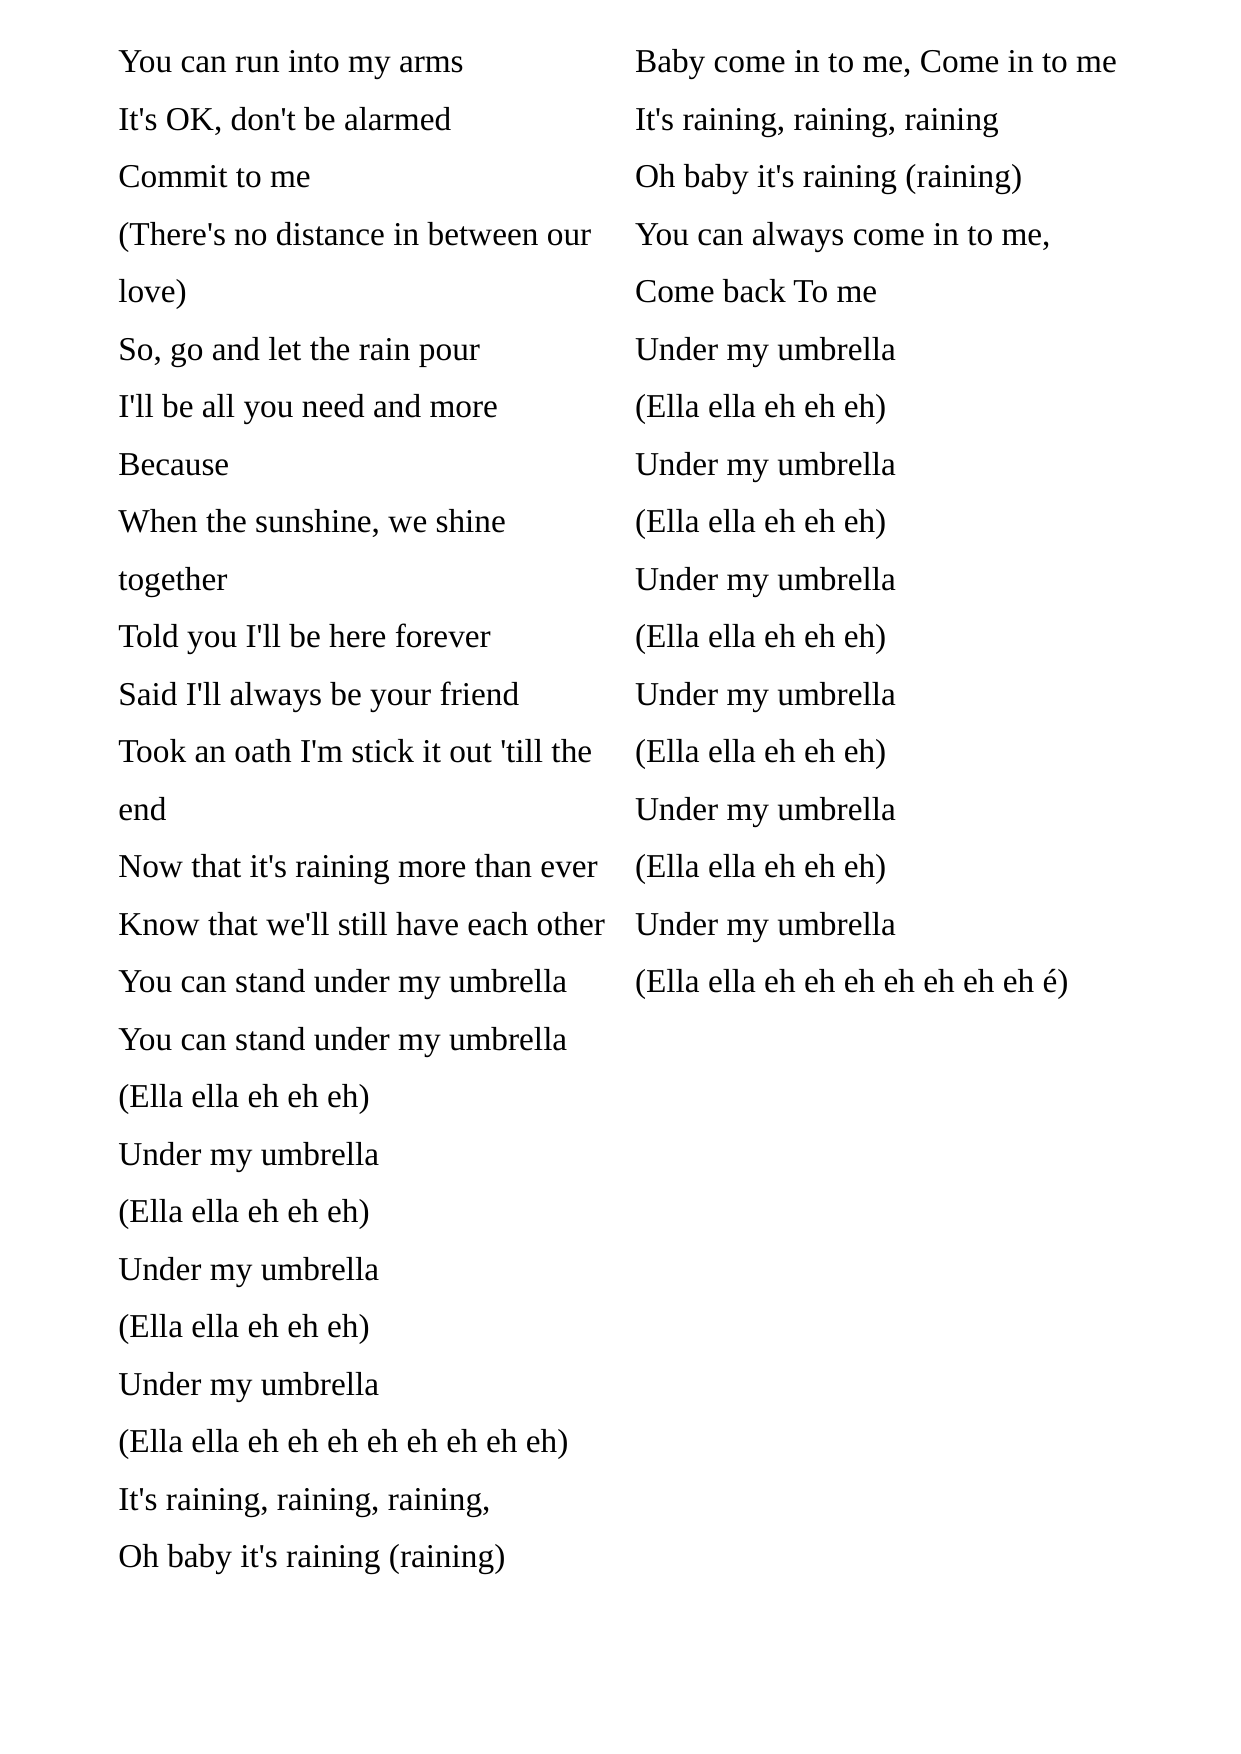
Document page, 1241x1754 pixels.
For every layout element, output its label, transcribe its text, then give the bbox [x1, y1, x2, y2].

text When the sunshine, we shine together Told you I'll be here forever Said I'll always be your friend Took an oath I'm stick it out 'till the end Now that it's raining more than ever Know that we'll still have each other You can stand under my umbrella You can stand under my umbrella (Ella ella eh eh eh) Under my umbrella (Ella ella eh eh eh) Under my umbrella (Ella ella eh eh eh) Under my umbrella (Ella ella eh eh eh eh eh eh eh eh) [118, 502, 605, 1460]
text Under my umbrella (Ella ella eh eh eh) Under my umbrella (Ella ella eh eh eh) Under my umbrella (Ella ella eh eh eh) Under my umbrella (Ella ella eh eh eh) Under my umbrella (Ella ella eh eh eh) Under my umbrella (Ella ella eh eh eh eh eh eh eh é) [635, 329, 1122, 1000]
text You can run into my arms It's OK, don't be alarmed Commit to me (There's no distance in between our love) So, go and let the rain pour I'll be all you need and more Because [118, 42, 605, 482]
text Baby come in to me, Come in to me It's raining, raining, raining Oh baby it's raining (raining) You can always come in to me, Come back To me [635, 42, 1122, 310]
text It's raining, raining, raining, Oh baby it's raining (raining) [118, 1479, 605, 1575]
